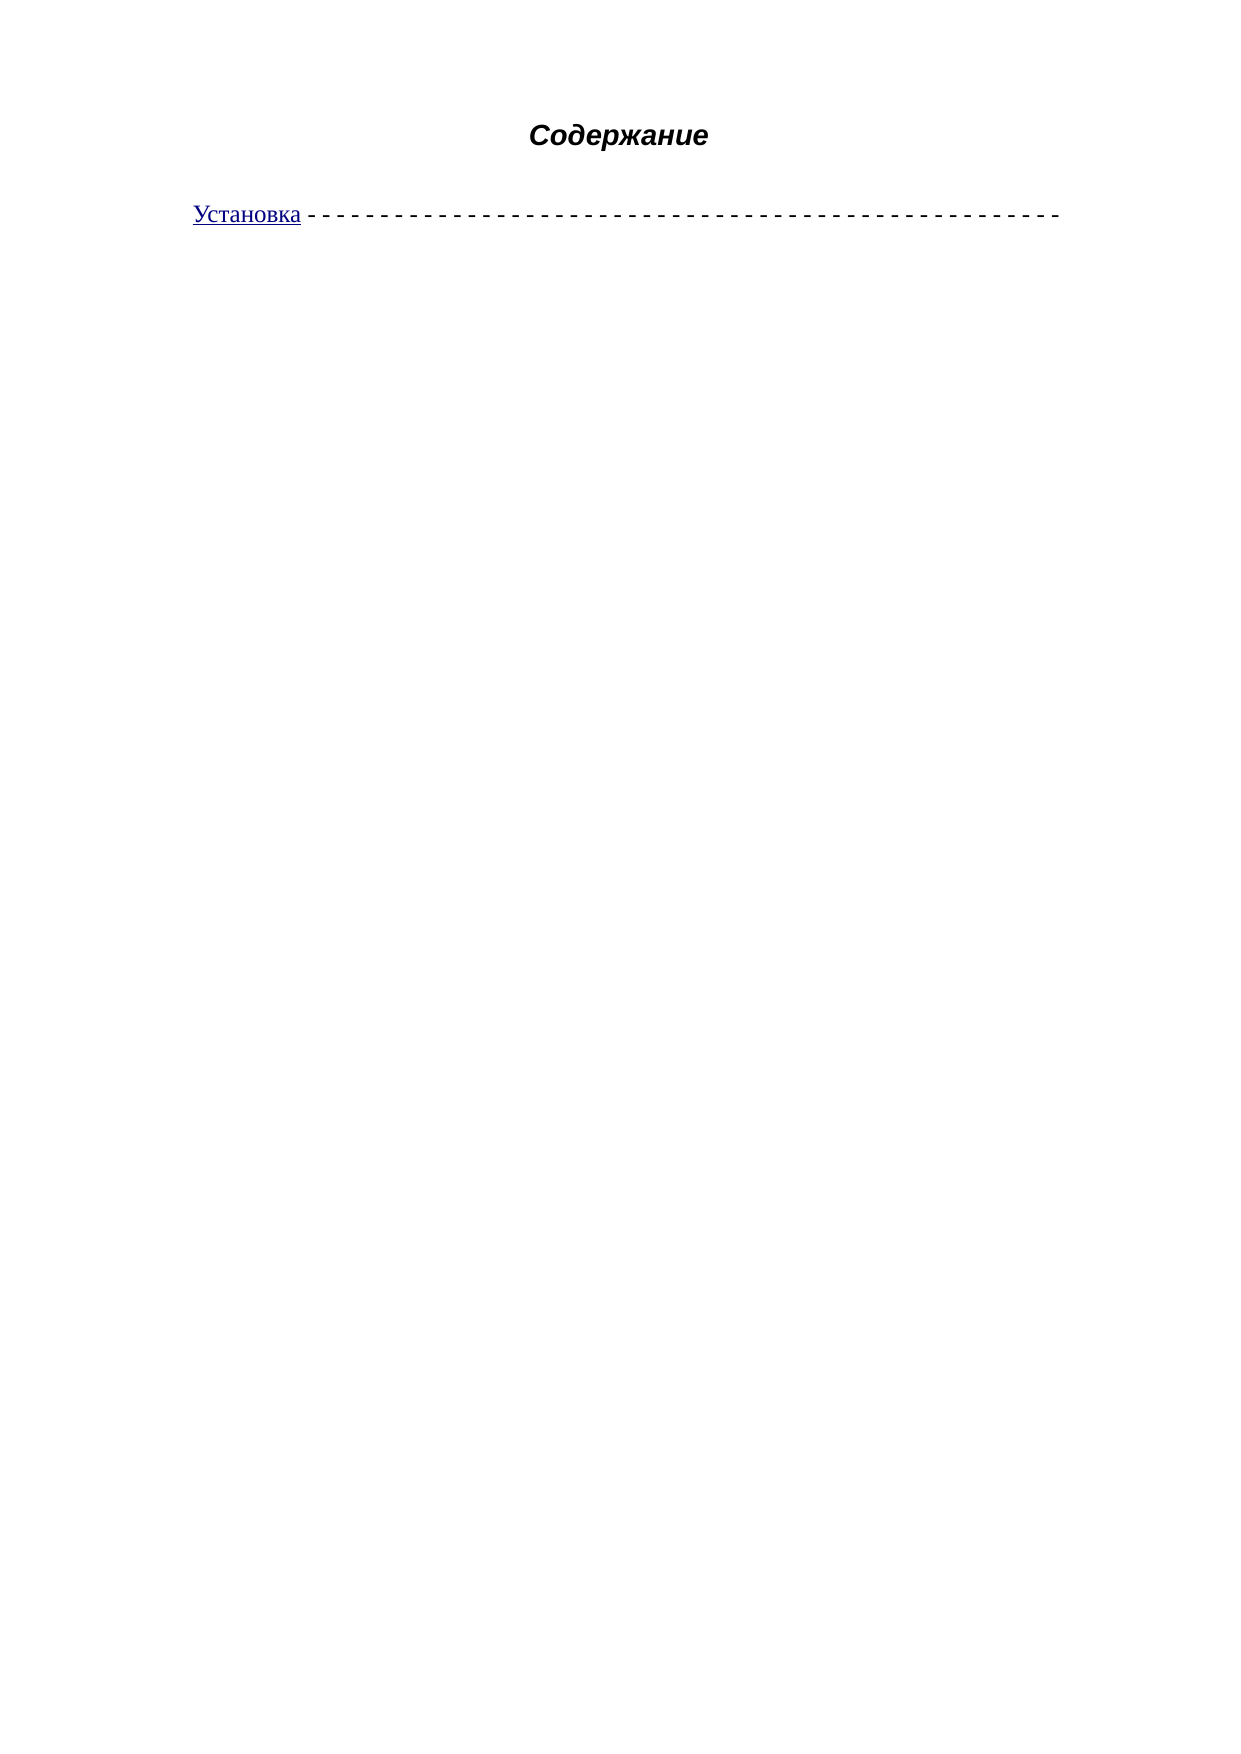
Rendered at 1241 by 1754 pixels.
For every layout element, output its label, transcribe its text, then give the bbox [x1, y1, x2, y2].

table_cell [1066, 595, 1122, 635]
table_cell [118, 434, 187, 474]
table_cell [1066, 555, 1122, 595]
table_cell [1066, 434, 1122, 474]
table_cell [1066, 635, 1122, 675]
table_cell [187, 515, 1066, 555]
table_cell [118, 555, 187, 595]
table_cell [187, 555, 1066, 595]
table_header Установка - - - - - - - - - - - - - - - - - - - - - - - - - - - - - - - - - - - - - - - - - - - - - - - - - - - - [187, 193, 1066, 233]
table_cell [187, 354, 1066, 394]
table_cell [1066, 314, 1122, 354]
subtitle Содержание [118, 118, 1122, 152]
table_cell [1066, 354, 1122, 394]
table_header [118, 193, 187, 233]
table_cell [118, 394, 187, 434]
table_cell [187, 233, 1066, 273]
table_cell [1066, 394, 1122, 434]
table_cell [187, 434, 1066, 474]
table_cell [118, 474, 187, 514]
table_cell [118, 233, 187, 273]
table_cell [118, 273, 187, 313]
table_cell [187, 635, 1066, 675]
table_cell [1066, 273, 1122, 313]
table_cell [118, 314, 187, 354]
table_header [1066, 193, 1122, 233]
table_cell [118, 635, 187, 675]
table_cell [1066, 233, 1122, 273]
table_cell [1066, 474, 1122, 514]
table_cell [118, 354, 187, 394]
table_cell [118, 595, 187, 635]
table_cell [187, 675, 1066, 716]
table_cell [187, 314, 1066, 354]
table_cell [118, 675, 187, 716]
table_cell [187, 474, 1066, 514]
table_cell [1066, 675, 1122, 716]
table_cell [1066, 515, 1122, 555]
table_cell [187, 273, 1066, 313]
table_cell [187, 394, 1066, 434]
table_cell [187, 595, 1066, 635]
table_cell [118, 515, 187, 555]
